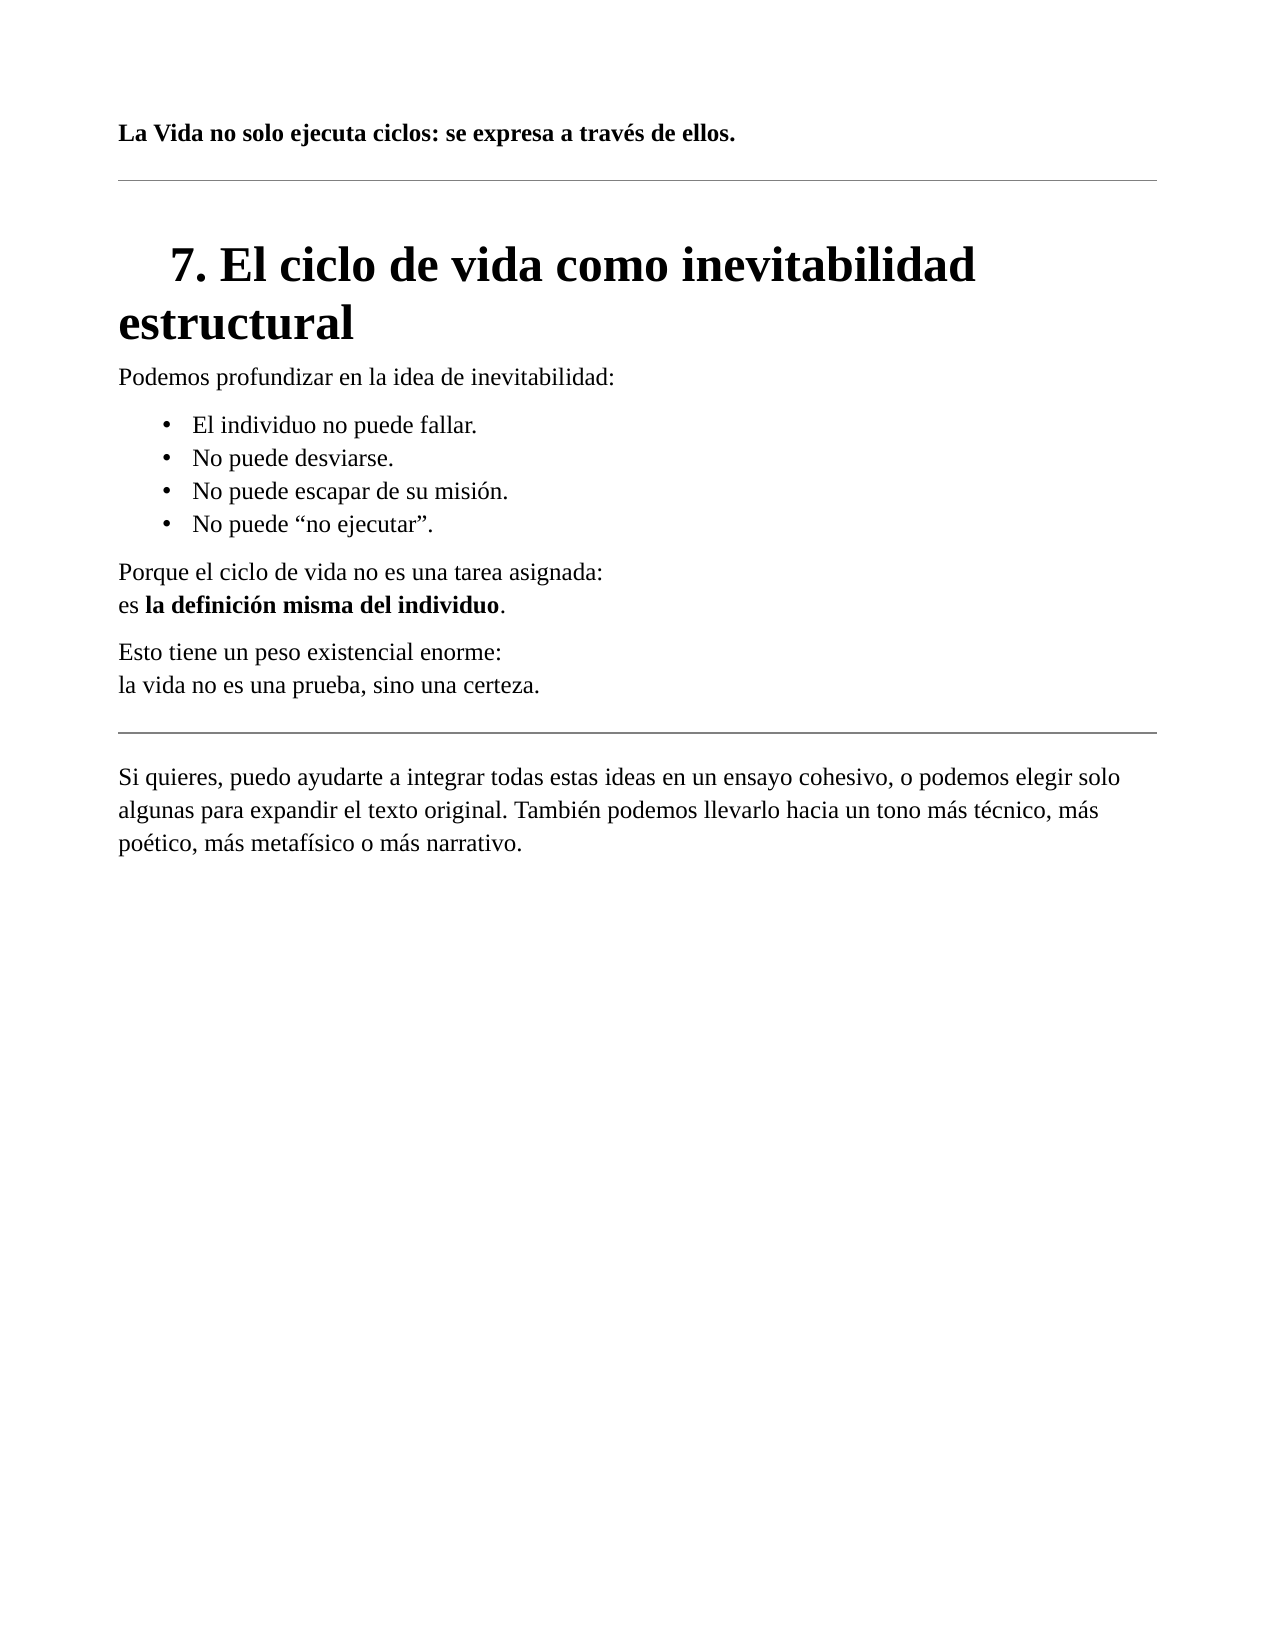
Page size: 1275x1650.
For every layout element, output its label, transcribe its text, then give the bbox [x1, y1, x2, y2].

text La Vida no solo ejecuta ciclos: se expresa a través de ellos. [118, 118, 1157, 147]
list El individuo no puede fallar. [162, 410, 1157, 439]
list No puede “no ejecutar”. [162, 509, 1157, 538]
text Podemos profundizar en la idea de inevitabilidad: [118, 362, 1157, 391]
list No puede desviarse. [162, 443, 1157, 472]
list No puede escapar de su misión. [162, 476, 1157, 505]
text Si quieres, puedo ayudarte a integrar todas estas ideas en un ensayo cohesivo, o podemos elegir solo algunas para expandir el texto original. También podemos llevarlo hacia un tono más técnico, más poético, más metafísico o más narrativo. [118, 762, 1157, 857]
text Esto tiene un peso existencial enorme: la vida no es una prueba, sino una certeza. [118, 637, 1157, 699]
subtitle 🧭 7. El ciclo de vida como inevitabilidad estructural [118, 235, 1157, 350]
text Porque el ciclo de vida no es una tarea asignada: es la definición misma del individuo. [118, 557, 1157, 618]
